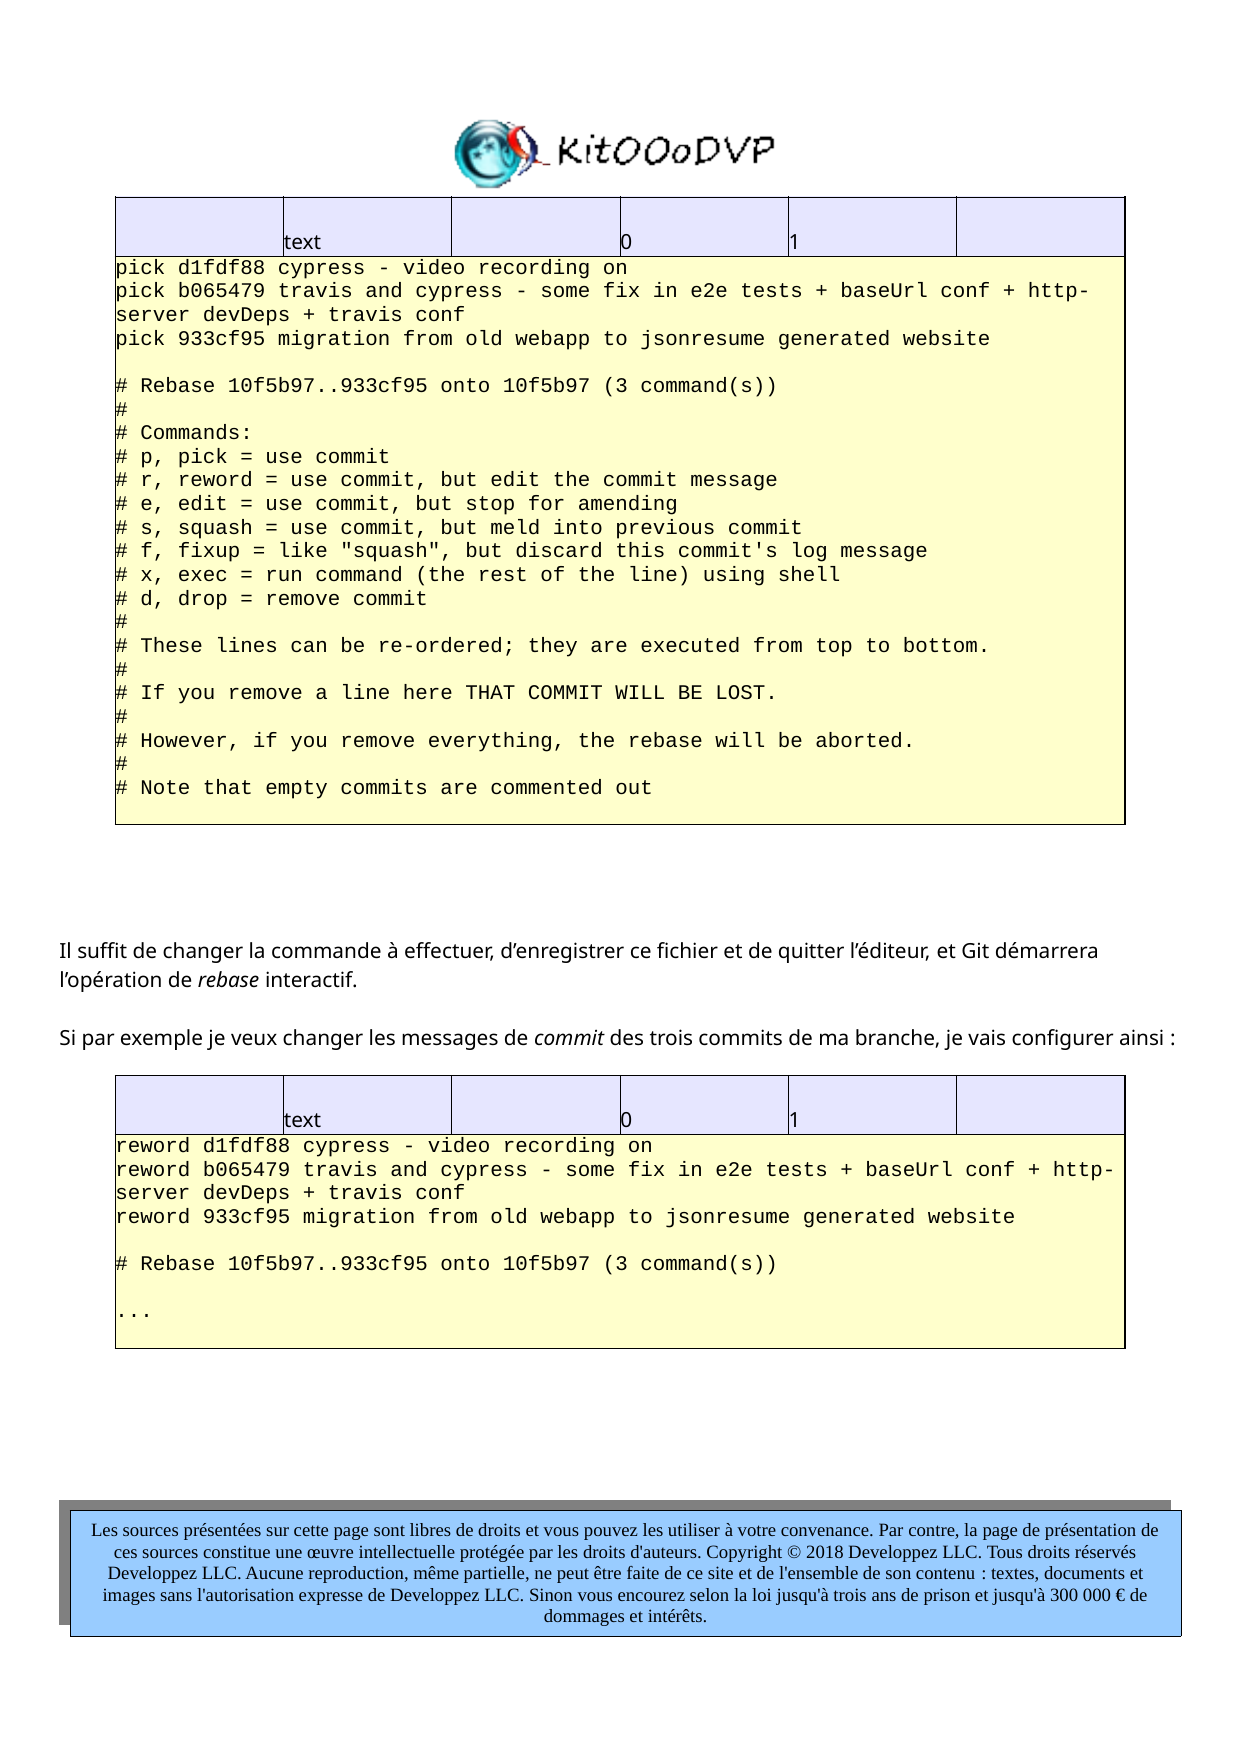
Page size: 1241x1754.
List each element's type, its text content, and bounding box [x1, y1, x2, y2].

text Si par exemple je veux changer les messages de commit des trois commits de ma branche, je vais configurer ainsi : [59, 1023, 1181, 1051]
table_header text [284, 1076, 451, 1134]
table_header 0 [621, 1076, 788, 1134]
table_header 1 [789, 1076, 956, 1134]
table_header [452, 1076, 620, 1134]
table_header [116, 198, 283, 256]
table_header 1 [789, 198, 956, 256]
table_header [452, 198, 620, 256]
table_header 0 [621, 198, 788, 256]
picture [453, 118, 781, 191]
table_header [957, 1076, 1124, 1134]
text Il suffit de changer la commande à effectuer, d’enregistrer ce fichier et de quitter l’éditeur, et Git démarrera l’opération de rebase interactif. [59, 936, 1181, 993]
table_header text [284, 198, 451, 256]
table_header [957, 198, 1124, 256]
table_header [116, 1076, 283, 1134]
